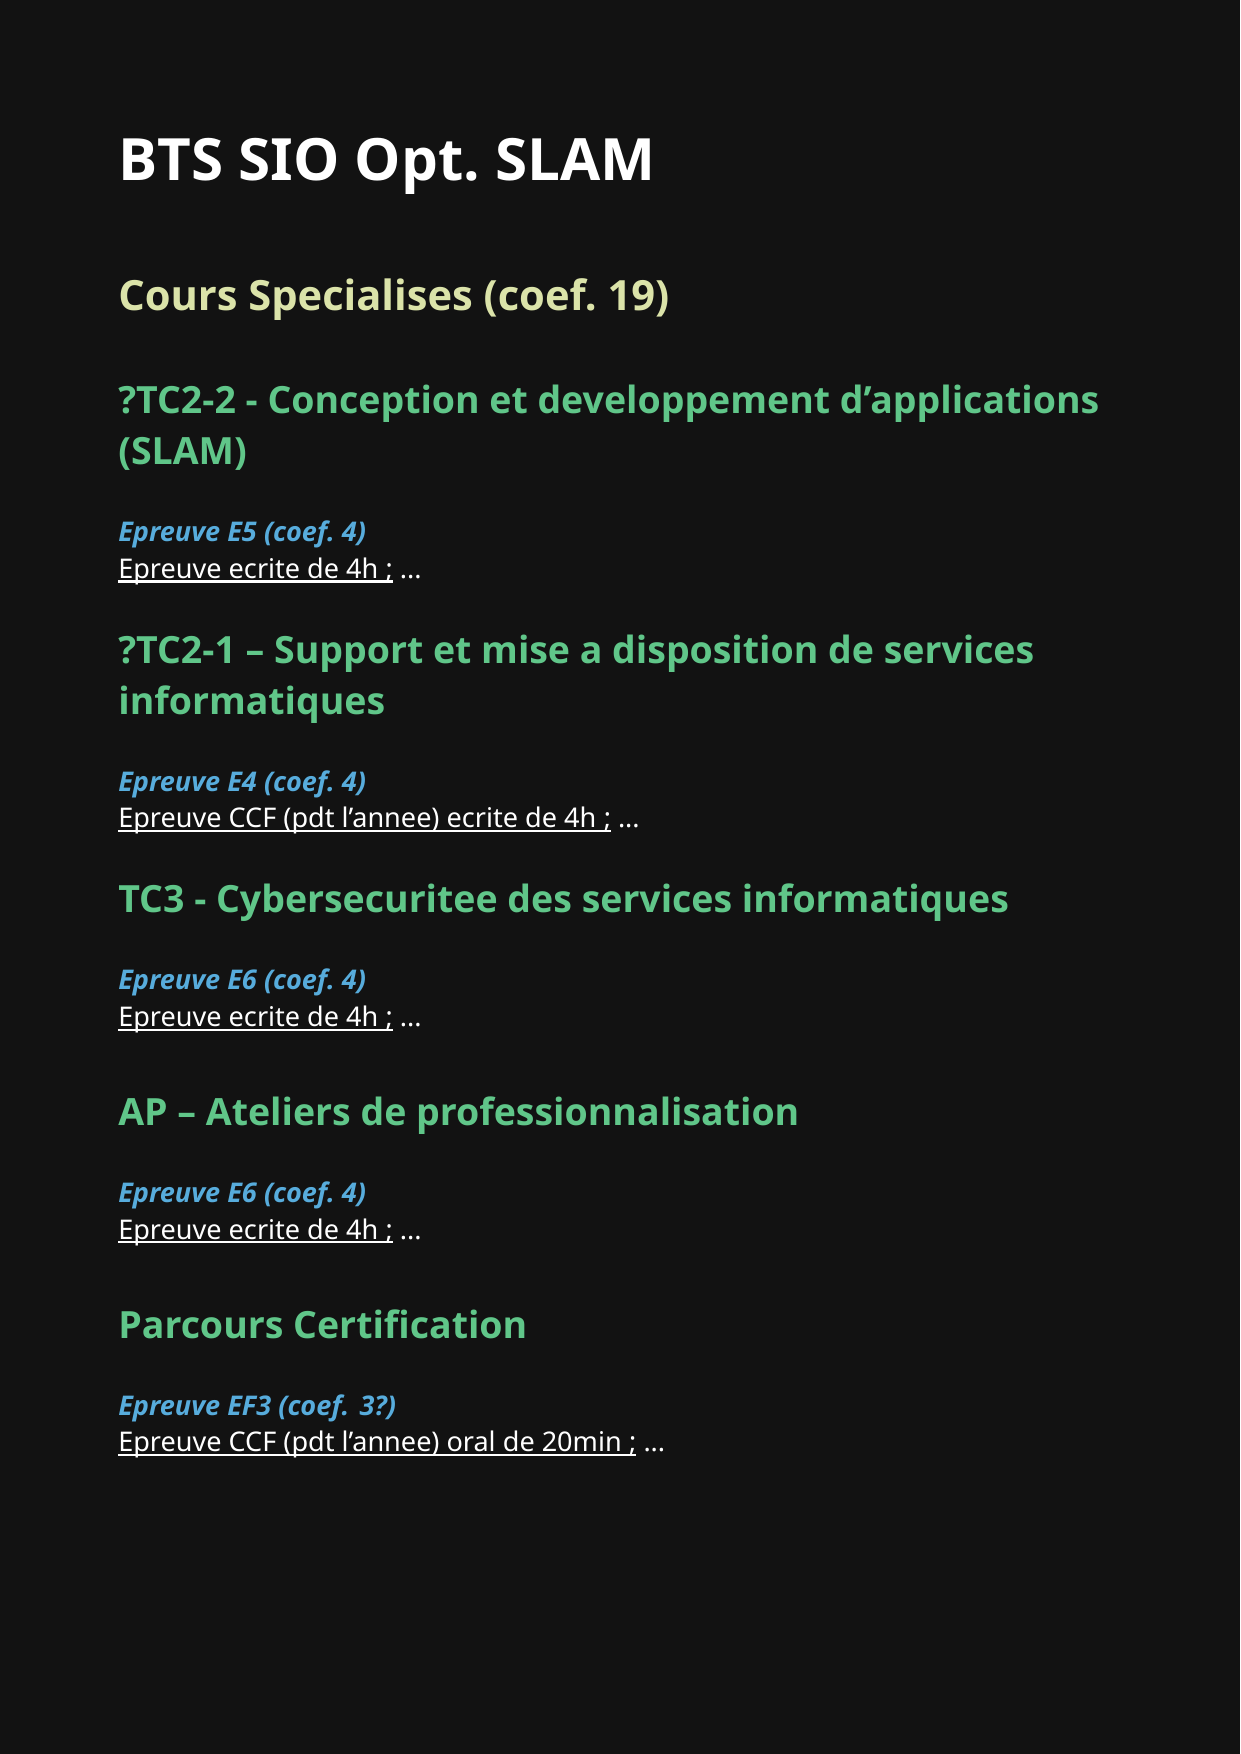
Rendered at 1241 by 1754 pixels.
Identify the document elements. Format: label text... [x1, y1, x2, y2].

text Epreuve E6 (coef. 4) [118, 961, 1122, 997]
text Epreuve ecrite de 4h ; ... [118, 997, 1122, 1034]
text Epreuve E6 (coef. 4) [118, 1173, 1122, 1210]
text Epreuve ecrite de 4h ; ... [118, 1210, 1122, 1247]
text Epreuve E5 (coef. 4) [118, 512, 1122, 549]
text Epreuve CCF (pdt l’annee) ecrite de 4h ; ... [118, 799, 1122, 836]
text Epreuve CCF (pdt l’annee) oral de 20min ; ... [118, 1423, 1122, 1460]
text TC3 - Cybersecuritee des services informatiques [118, 873, 1122, 924]
text Epreuve E4 (coef. 4) [118, 762, 1122, 799]
text ?TC2-1 – Support et mise a disposition de services informatiques [118, 623, 1122, 725]
text AP – Ateliers de professionnalisation [118, 1085, 1122, 1136]
text Cours Specialises (coef. 19) [118, 266, 1122, 322]
text Parcours Certification [118, 1298, 1122, 1349]
text ?TC2-2 - Conception et developpement d’applications (SLAM) [118, 373, 1122, 476]
text Epreuve EF3 (coef. 3?) [118, 1386, 1122, 1423]
text Epreuve ecrite de 4h ; ... [118, 549, 1122, 586]
text BTS SIO Opt. SLAM [118, 118, 1122, 198]
